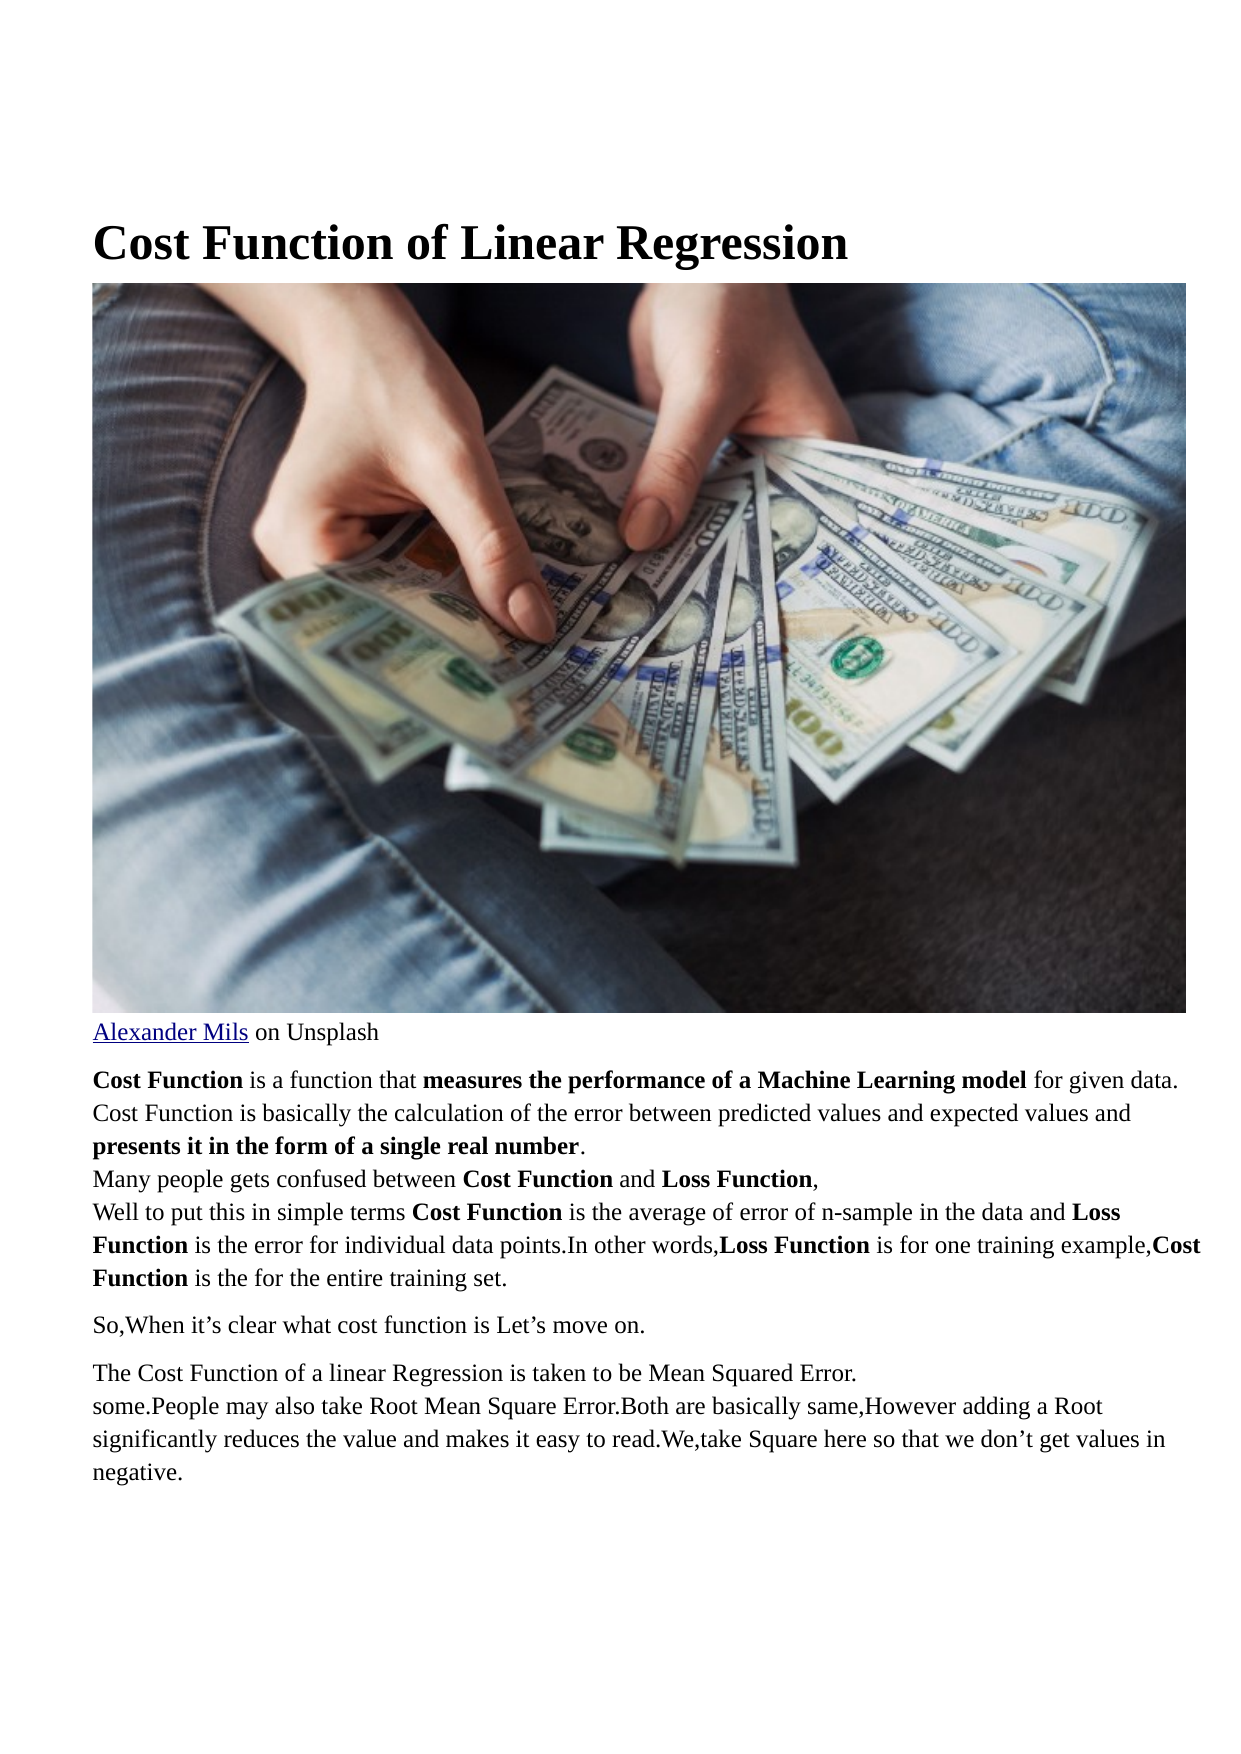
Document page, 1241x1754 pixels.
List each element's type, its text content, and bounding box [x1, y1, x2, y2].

text So,When it’s clear what cost function is Let’s move on. [92, 1310, 1208, 1339]
text Alexander Mils on Unsplash [92, 1017, 1208, 1046]
text The Cost Function of a linear Regression is taken to be Mean Squared Error. some.People may also take Root Mean Square Error.Both are basically same,However adding a Root significantly reduces the value and makes it easy to read.We,take Square here so that we don’t get values in negative. [92, 1358, 1208, 1486]
picture [92, 283, 1186, 1013]
text Cost Function is a function that measures the performance of a Machine Learning model for given data. Cost Function is basically the calculation of the error between predicted values and expected values and presents it in the form of a single real number. Many people gets confused between Cost Function and Loss Function, Well to put this in simple terms Cost Function is the average of error of n-sample in the data and Loss Function is the error for individual data points.In other words,Loss Function is for one training example,Cost Function is the for the entire training set. [92, 1065, 1208, 1292]
subtitle Cost Function of Linear Regression [92, 213, 1208, 271]
